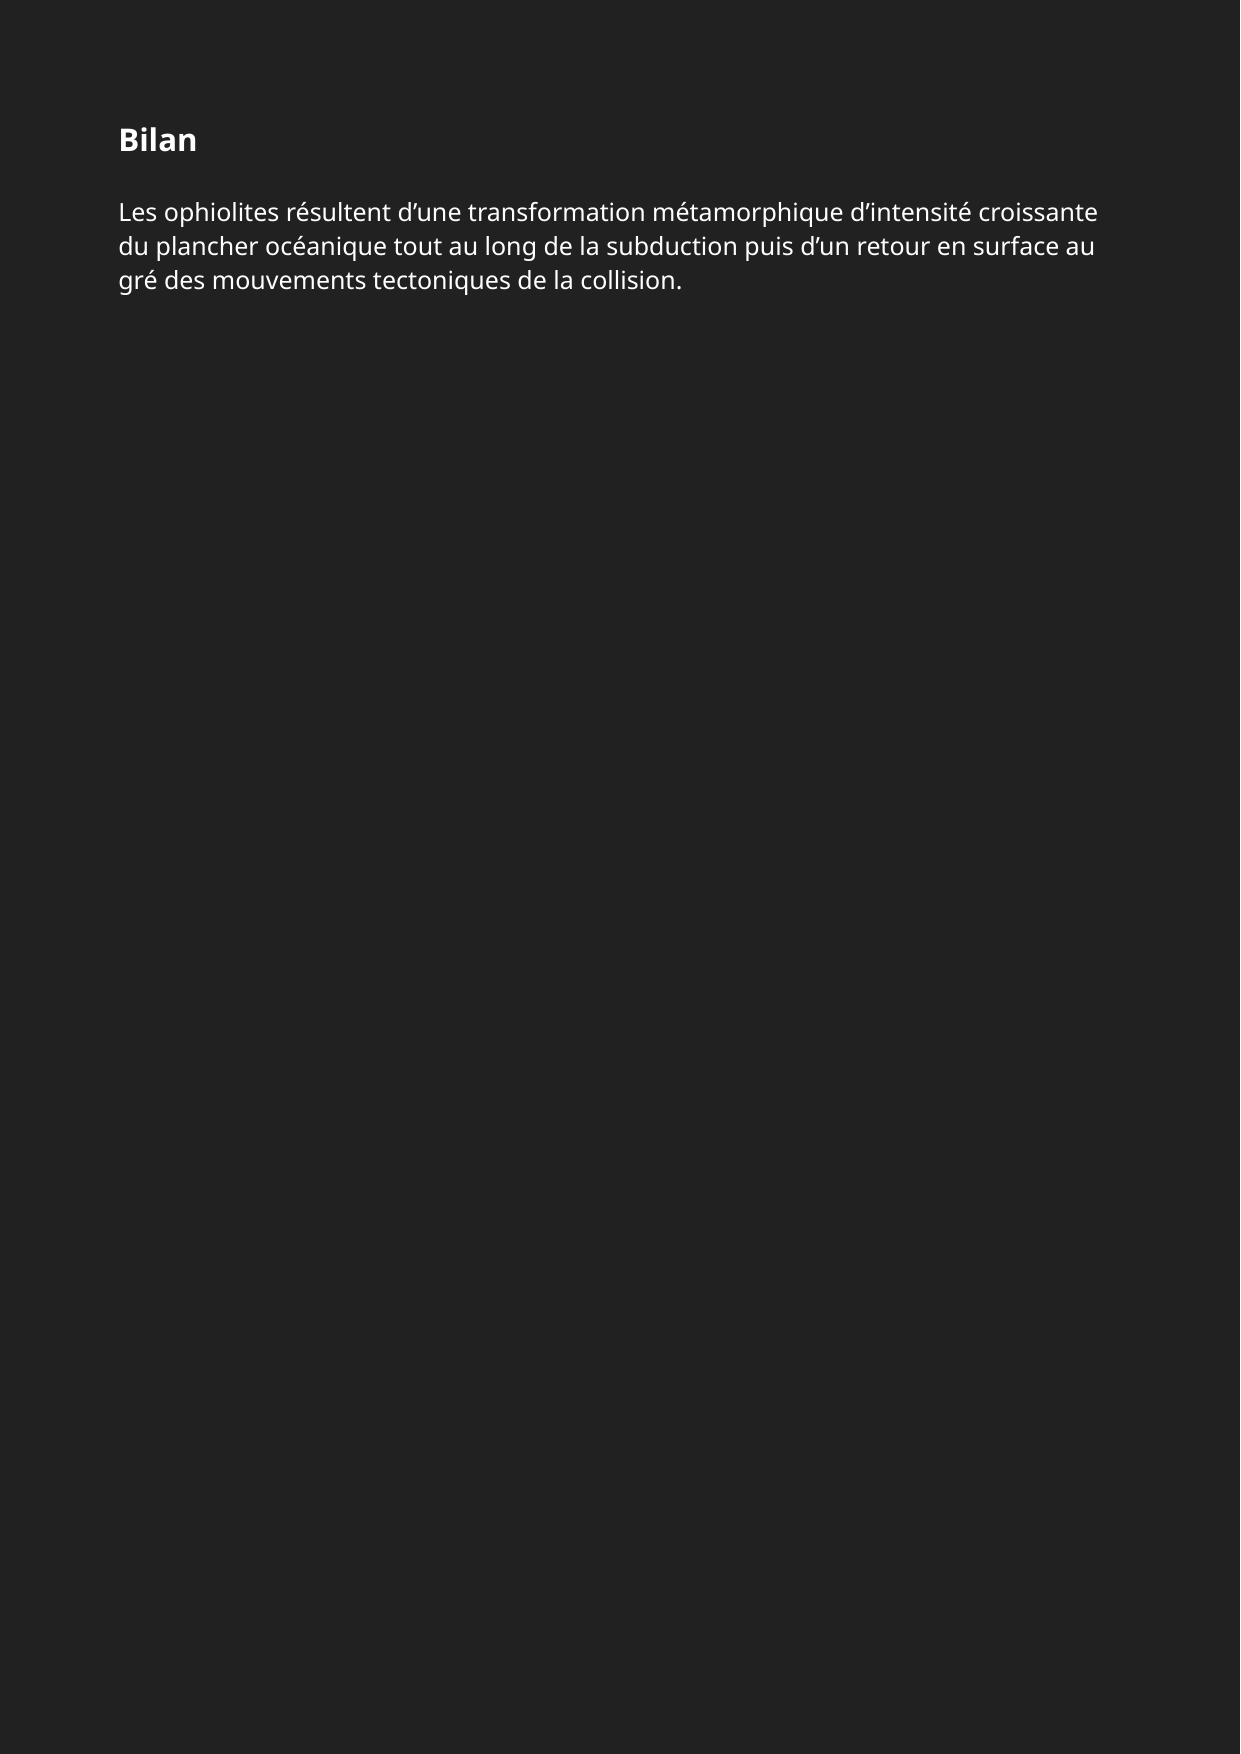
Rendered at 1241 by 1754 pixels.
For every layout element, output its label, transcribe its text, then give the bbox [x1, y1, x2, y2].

text Bilan [118, 118, 1122, 161]
text Les ophiolites résultent d’une transformation métamorphique d’intensité croissante du plancher océanique tout au long de la subduction puis d’un retour en surface au gré des mouvements tectoniques de la collision. [118, 195, 1122, 297]
